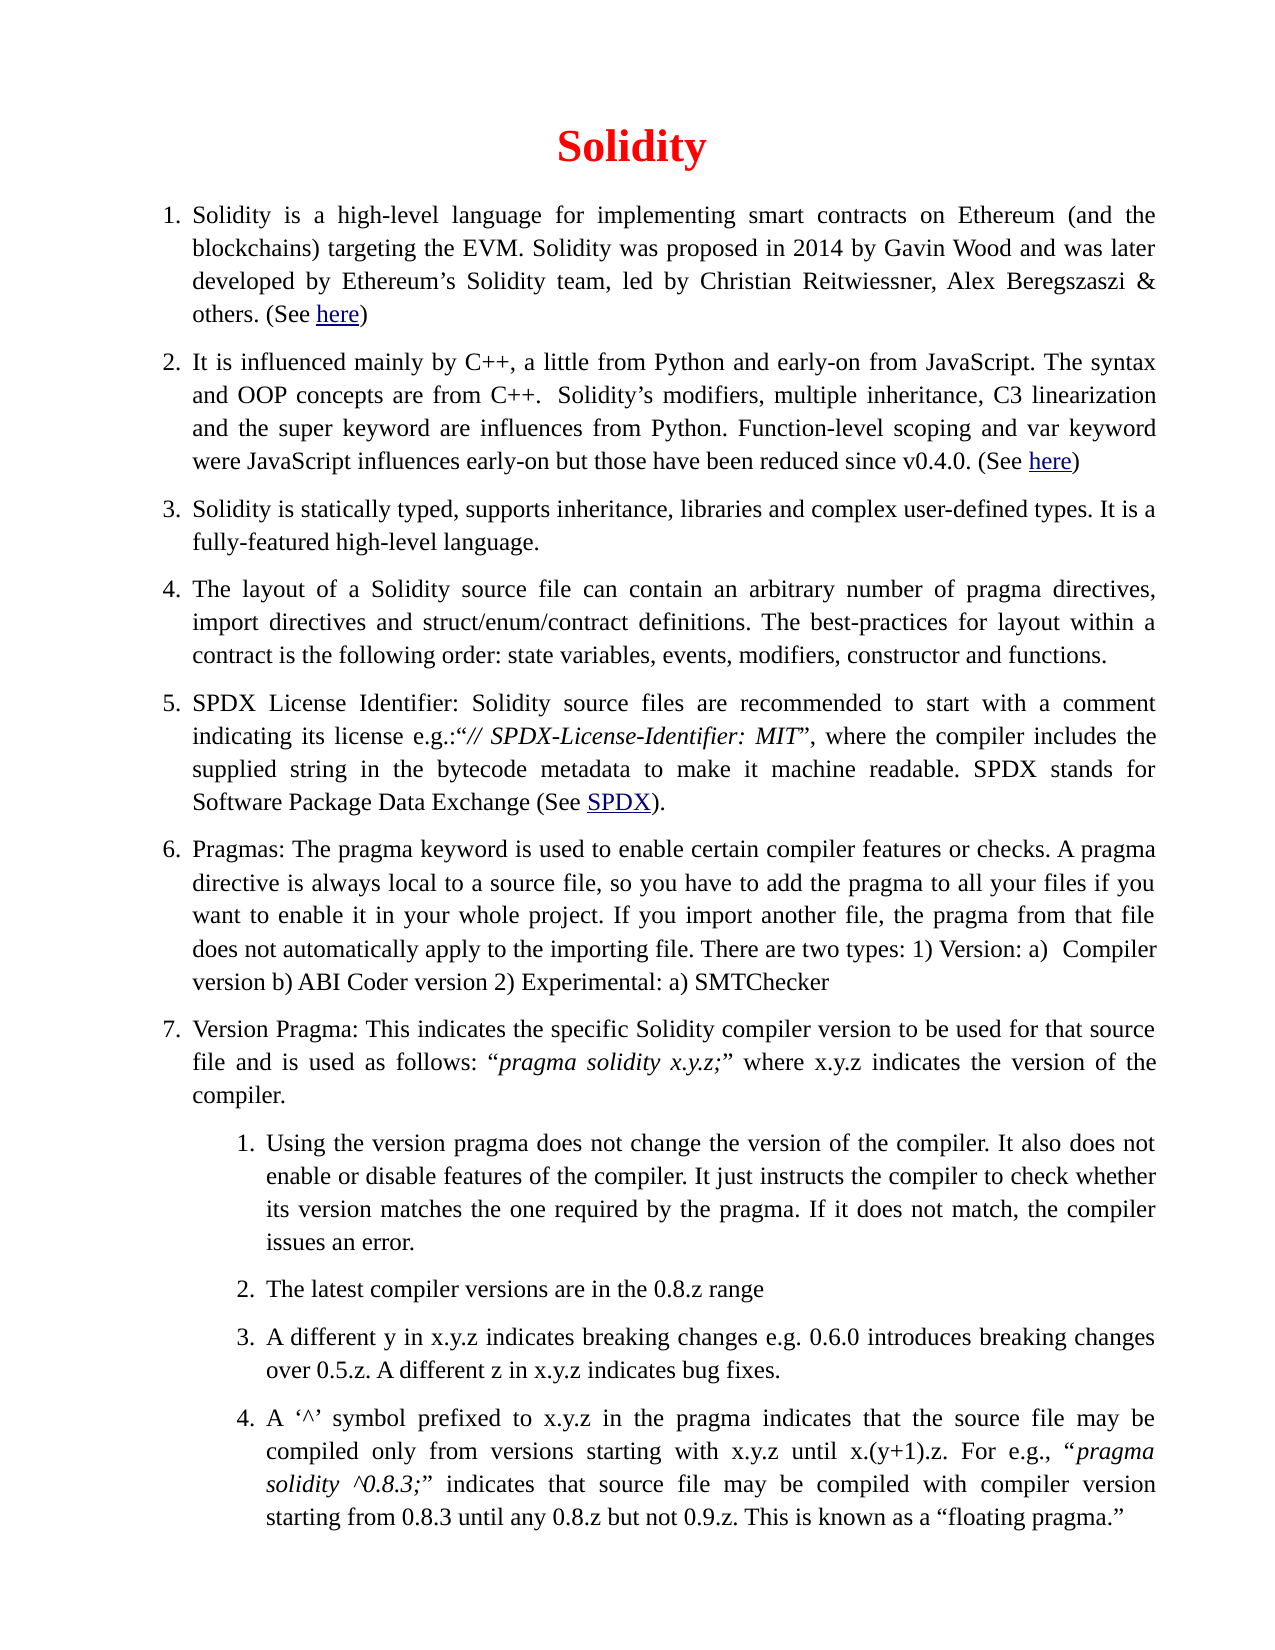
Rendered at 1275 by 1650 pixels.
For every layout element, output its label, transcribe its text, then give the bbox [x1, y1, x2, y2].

list Version Pragma: This indicates the specific Solidity compiler version to be used for that source file and is used as follows: “pragma solidity x.y.z;” where x.y.z indicates the version of the compiler. [162, 1014, 1157, 1109]
list A different y in x.y.z indicates breaking changes e.g. 0.6.0 introduces breaking changes over 0.5.z. A different z in x.y.z indicates bug fixes. [236, 1322, 1157, 1384]
list Solidity is a high-level language for implementing smart contracts on Ethereum (and the blockchains) targeting the EVM. Solidity was proposed in 2014 by Gavin Wood and was later developed by Ethereum’s Solidity team, led by Christian Reitwiessner, Alex Beregszaszi & others. (See here) [162, 200, 1157, 328]
list SPDX License Identifier: Solidity source files are recommended to start with a comment indicating its license e.g.:“// SPDX-License-Identifier: MIT”, where the compiler includes the supplied string in the bytecode metadata to make it machine readable. SPDX stands for Software Package Data Exchange (See SPDX). [162, 688, 1157, 816]
list The latest compiler versions are in the 0.8.z range [236, 1274, 1157, 1303]
list The layout of a Solidity source file can contain an arbitrary number of pragma directives, import directives and struct/enum/contract definitions. The best-practices for layout within a contract is the following order: state variables, events, modifiers, constructor and functions. [162, 574, 1157, 669]
list Using the version pragma does not change the version of the compiler. It also does not enable or disable features of the compiler. It just instructs the compiler to check whether its version matches the one required by the pragma. If it does not match, the compiler issues an error. [236, 1128, 1157, 1256]
list Pragmas: The pragma keyword is used to enable certain compiler features or checks. A pragma directive is always local to a source file, so you have to add the pragma to all your files if you want to enable it in your whole project. If you import another file, the pragma from that file does not automatically apply to the importing file. There are two types: 1) Version: a) Compiler version b) ABI Coder version 2) Experimental: a) SMTChecker [162, 834, 1157, 995]
list It is influenced mainly by C++, a little from Python and early-on from JavaScript. The syntax and OOP concepts are from C++. Solidity’s modifiers, multiple inheritance, C3 linearization and the super keyword are influences from Python. Function-level scoping and var keyword were JavaScript influences early-on but those have been reduced since v0.4.0. (See here) [162, 347, 1157, 475]
list Solidity is statically typed, supports inheritance, libraries and complex user-defined types. It is a fully-featured high-level language. [162, 494, 1157, 555]
list A ‘^’ symbol prefixed to x.y.z in the pragma indicates that the source file may be compiled only from versions starting with x.y.z until x.(y+1).z. For e.g., “pragma solidity ^0.8.3;” indicates that source file may be compiled with compiler version starting from 0.8.3 until any 0.8.z but not 0.9.z. This is known as a “floating pragma.” [236, 1403, 1157, 1531]
